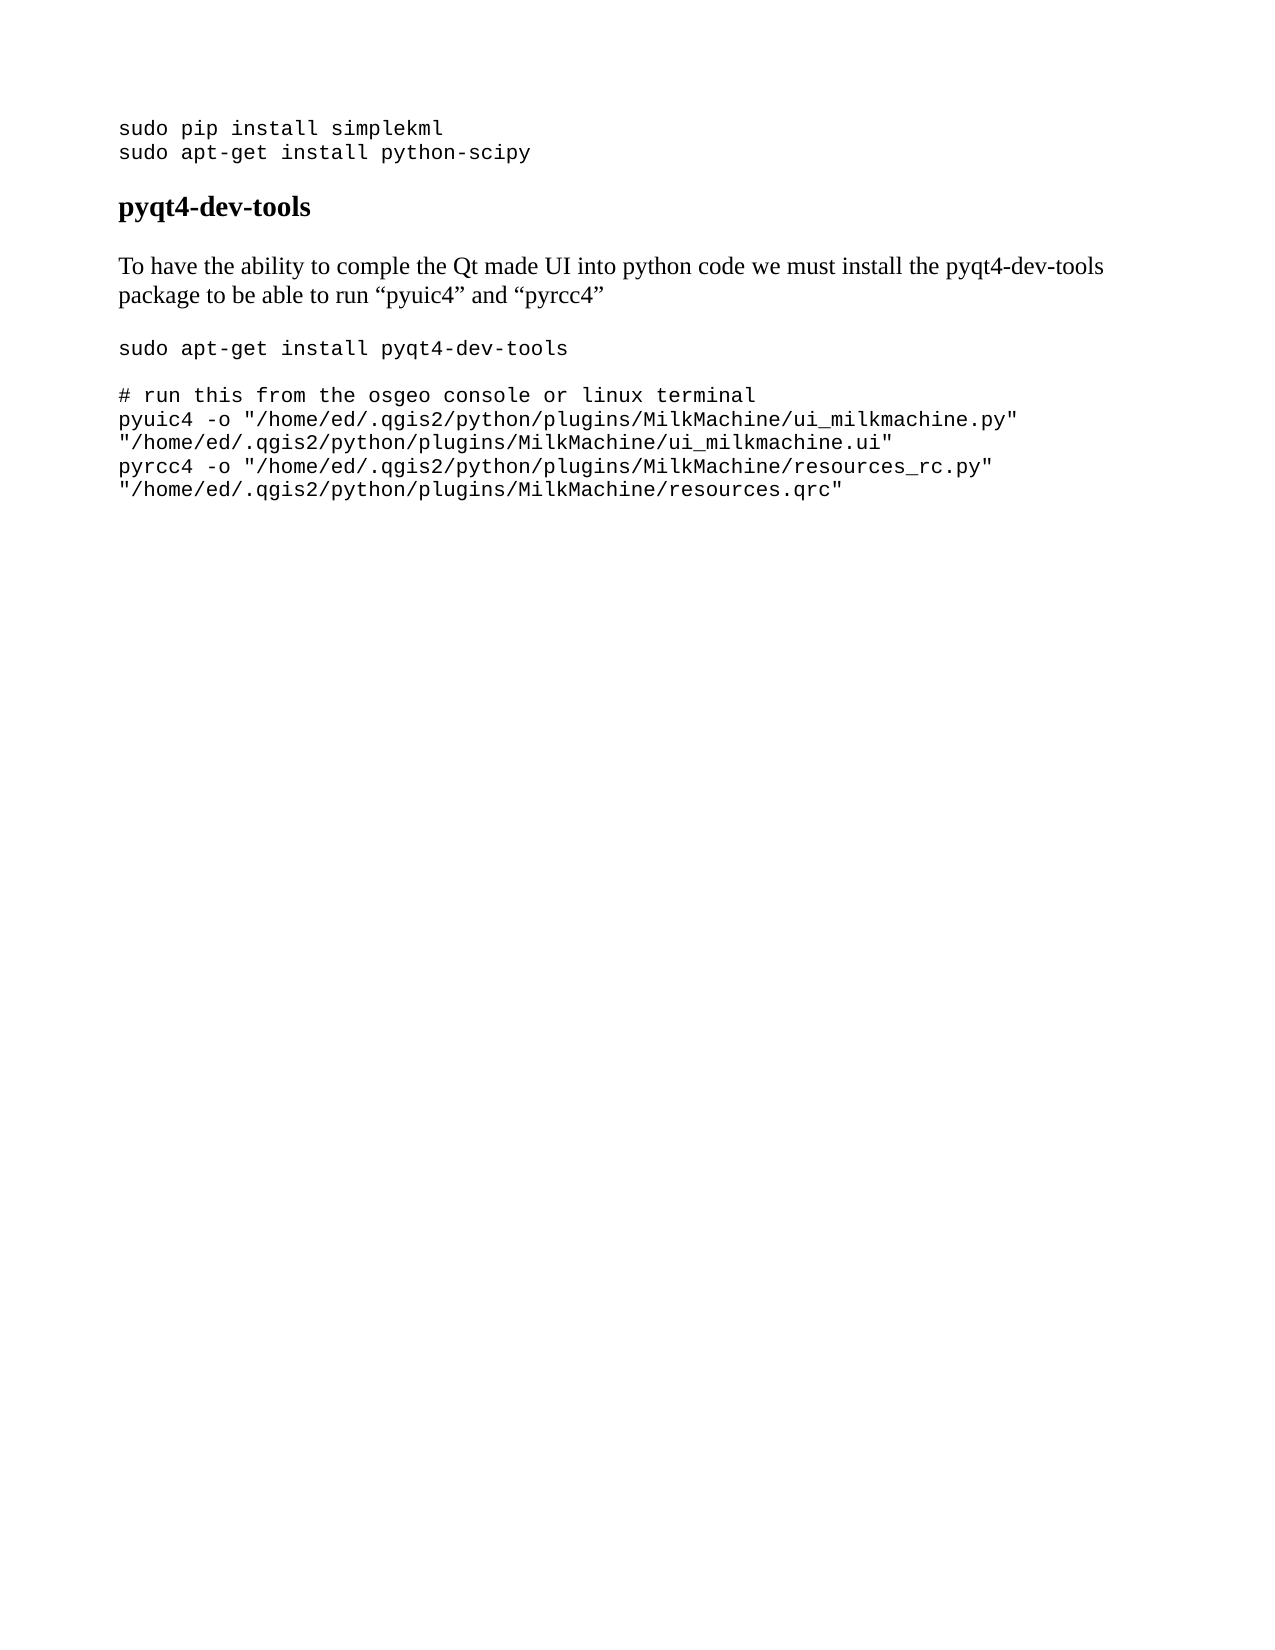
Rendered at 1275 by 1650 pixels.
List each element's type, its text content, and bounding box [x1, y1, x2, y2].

text To have the ability to comple the Qt made UI into python code we must install the pyqt4-dev-tools package to be able to run “pyuic4” and “pyrcc4” [118, 251, 1157, 309]
text # run this from the osgeo console or linux terminal [118, 385, 1157, 408]
text pyrcc4 -o "/home/ed/.qgis2/python/plugins/MilkMachine/resources_rc.py" "/home/ed/.qgis2/python/plugins/MilkMachine/resources.qrc" [118, 456, 1157, 503]
text pyuic4 -o "/home/ed/.qgis2/python/plugins/MilkMachine/ui_milkmachine.py" "/home/ed/.qgis2/python/plugins/MilkMachine/ui_milkmachine.ui" [118, 408, 1157, 456]
text sudo apt-get install pyqt4-dev-tools [118, 338, 1157, 361]
text pyqt4-dev-tools [118, 189, 1157, 223]
text sudo pip install simplekml [118, 118, 1157, 142]
text sudo apt-get install python-scipy [118, 142, 1157, 165]
